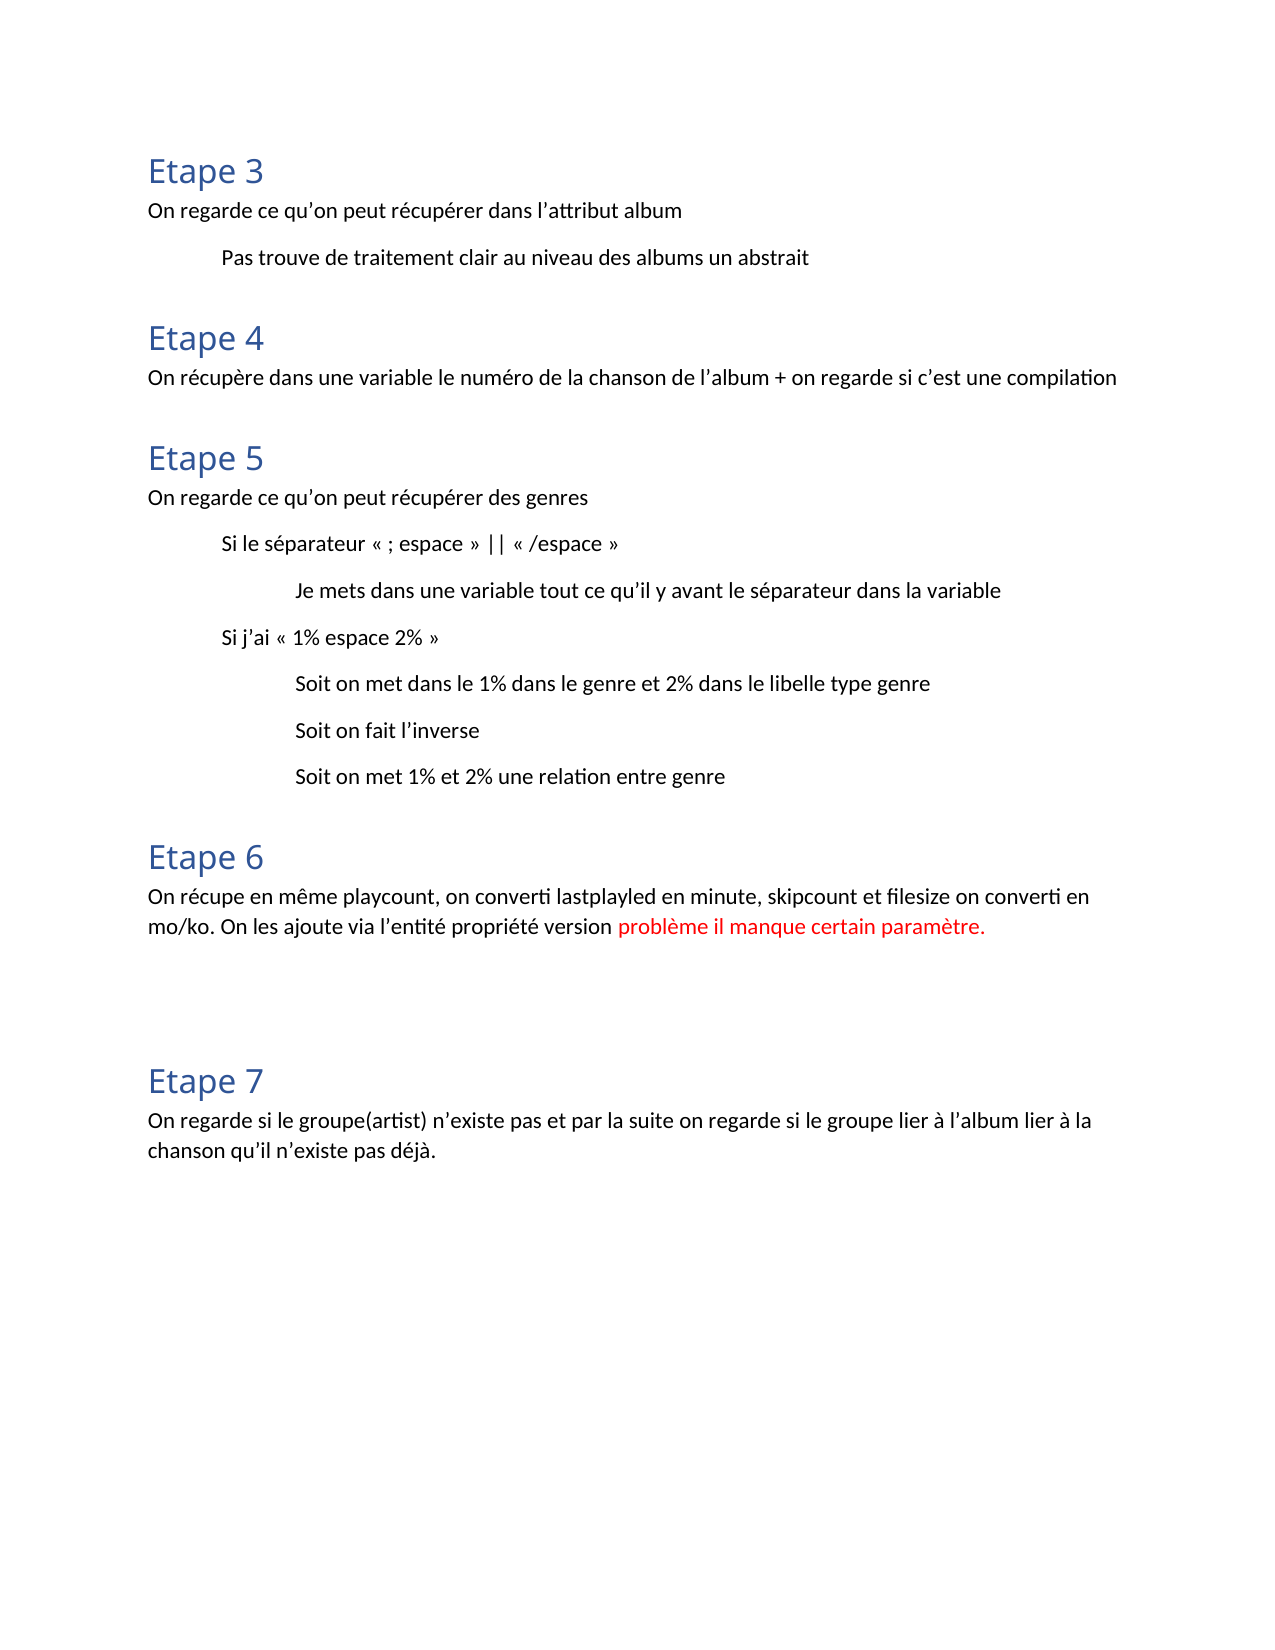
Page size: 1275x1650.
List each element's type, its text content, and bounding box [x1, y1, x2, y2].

text Soit on met 1% et 2% une relation entre genre [148, 762, 1127, 790]
text Si j’ai « 1% espace 2% » [148, 623, 1127, 651]
text On regarde si le groupe(artist) n’existe pas et par la suite on regarde si le groupe lier à l’album lier à la chanson qu’il n’existe pas déjà. [148, 1106, 1127, 1164]
text On regarde ce qu’on peut récupérer des genres [148, 483, 1127, 511]
text On récupère dans une variable le numéro de la chanson de l’album + on regarde si c’est une compilation [148, 363, 1127, 391]
subtitle Etape 7 [148, 1057, 1127, 1103]
subtitle Etape 3 [148, 148, 1127, 193]
text Si le séparateur « ; espace » || « /espace » [148, 529, 1127, 557]
subtitle Etape 6 [148, 834, 1127, 879]
text On regarde ce qu’on peut récupérer dans l’attribut album [148, 196, 1127, 224]
text Soit on met dans le 1% dans le genre et 2% dans le libelle type genre [148, 669, 1127, 697]
text On récupe en même playcount, on converti lastplayled en minute, skipcount et filesize on converti en mo/ko. On les ajoute via l’entité propriété version problème il manque certain paramètre. [148, 882, 1127, 940]
subtitle Etape 4 [148, 314, 1127, 360]
subtitle Etape 5 [148, 434, 1127, 480]
text Soit on fait l’inverse [148, 716, 1127, 744]
text Je mets dans une variable tout ce qu’il y avant le séparateur dans la variable [148, 576, 1127, 604]
text Pas trouve de traitement clair au niveau des albums un abstrait [148, 243, 1127, 271]
